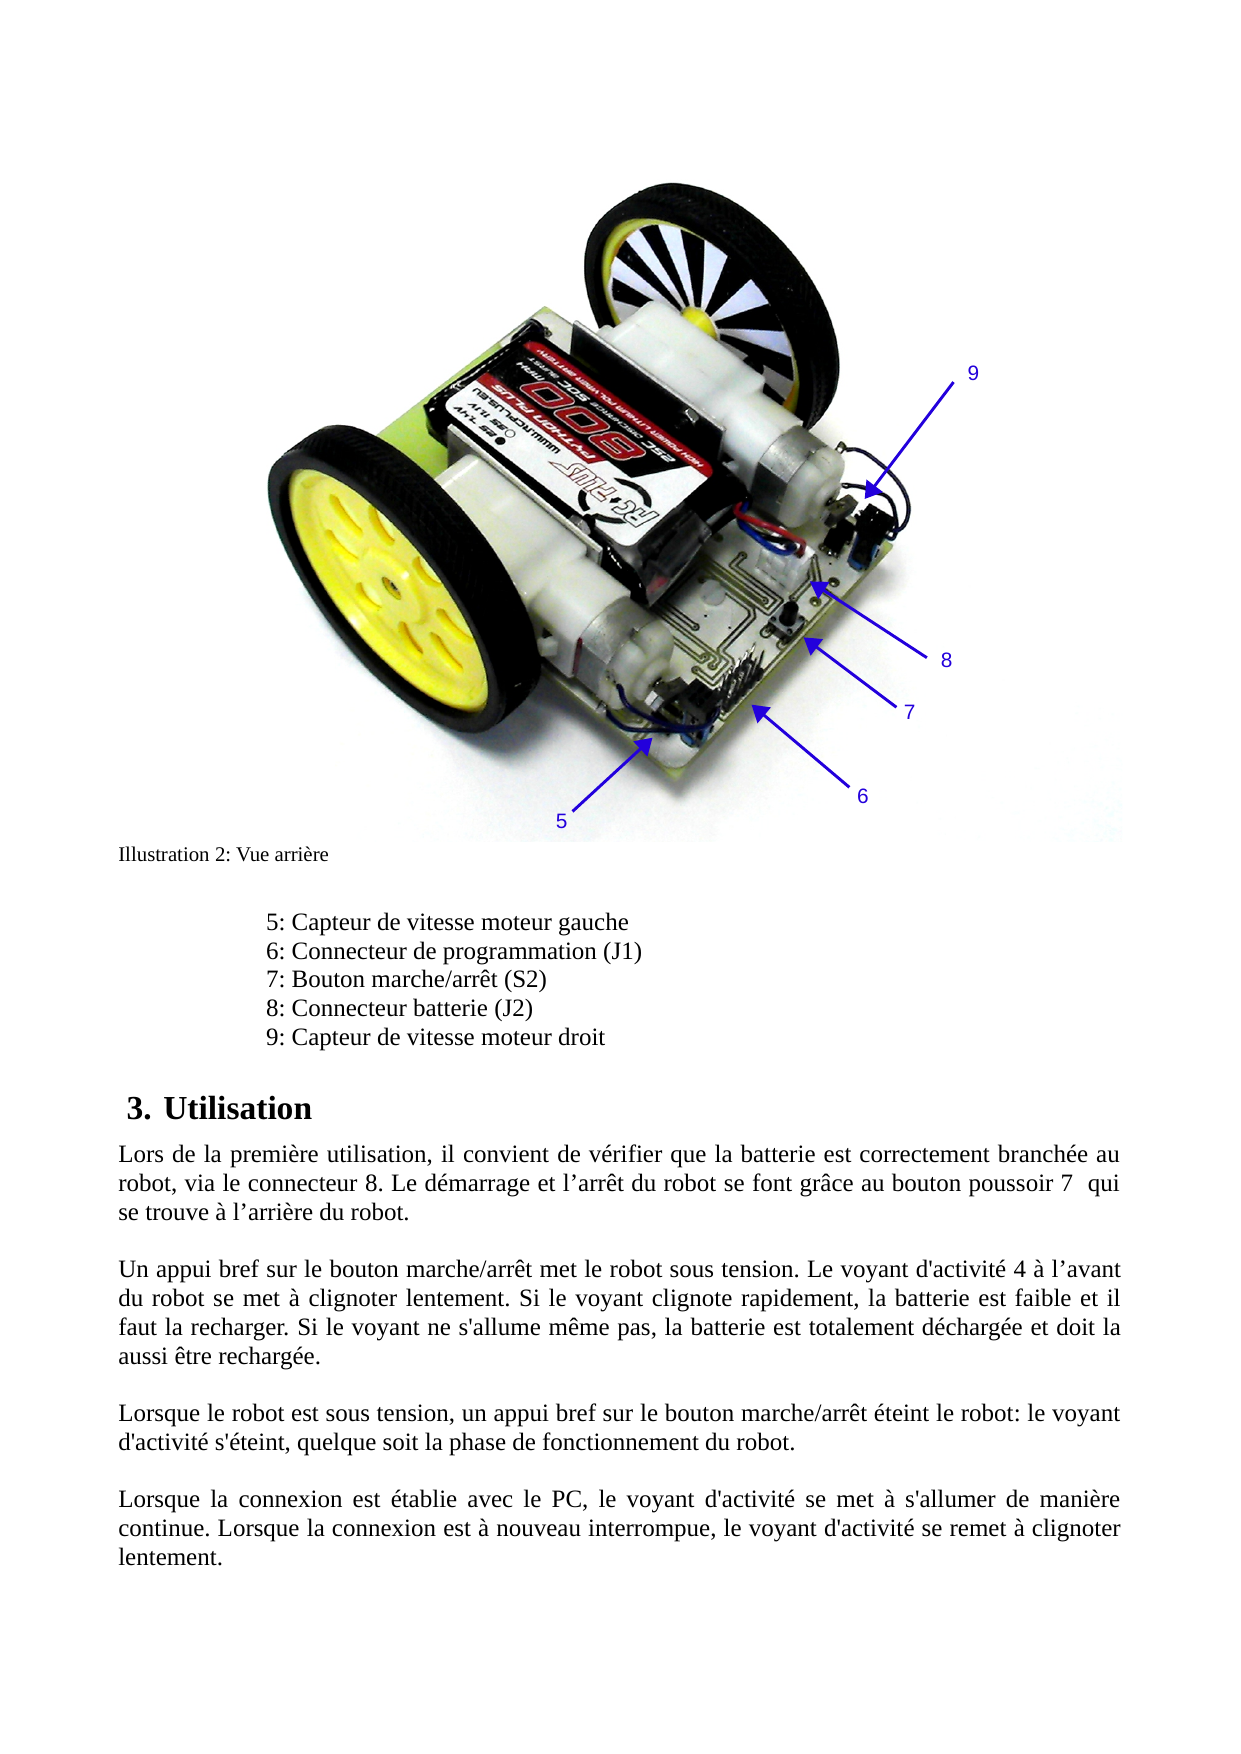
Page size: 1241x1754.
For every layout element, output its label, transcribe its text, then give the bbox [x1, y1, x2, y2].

text Lorsque le robot est sous tension, un appui bref sur le bouton marche/arrêt éteint le robot: le voyant d'activité s'éteint, quelque soit la phase de fonctionnement du robot. [118, 1398, 1122, 1456]
text Lors de la première utilisation, il convient de vérifier que la batterie est correctement branchée au robot, via le connecteur 8. Le démarrage et l’arrêt du robot se font grâce au bouton poussoir 7 qui se trouve à l’arrière du robot. [118, 1139, 1122, 1226]
text 5: Capteur de vitesse moteur gauche 6: Connecteur de programmation (J1) 7: Bouton marche/arrêt (S2) 8: Connecteur batterie (J2) 9: Capteur de vitesse moteur droit [118, 907, 1122, 1051]
text Un appui bref sur le bouton marche/arrêt met le robot sous tension. Le voyant d'activité 4 à l’avant du robot se met à clignoter lentement. Si le voyant clignote rapidement, la batterie est faible et il faut la recharger. Si le voyant ne s'allume même pas, la batterie est totalement déchargée et doit la aussi être rechargée. [118, 1254, 1122, 1369]
text Lorsque la connexion est établie avec le PC, le voyant d'activité se met à s'allumer de manière continue. Lorsque la connexion est à nouveau interrompue, le voyant d'activité se remet à clignoter lentement. [118, 1484, 1122, 1571]
picture [118, 130, 1123, 842]
text Illustration 2: Vue arrière [118, 842, 1122, 866]
subtitle Utilisation [118, 1088, 1122, 1127]
